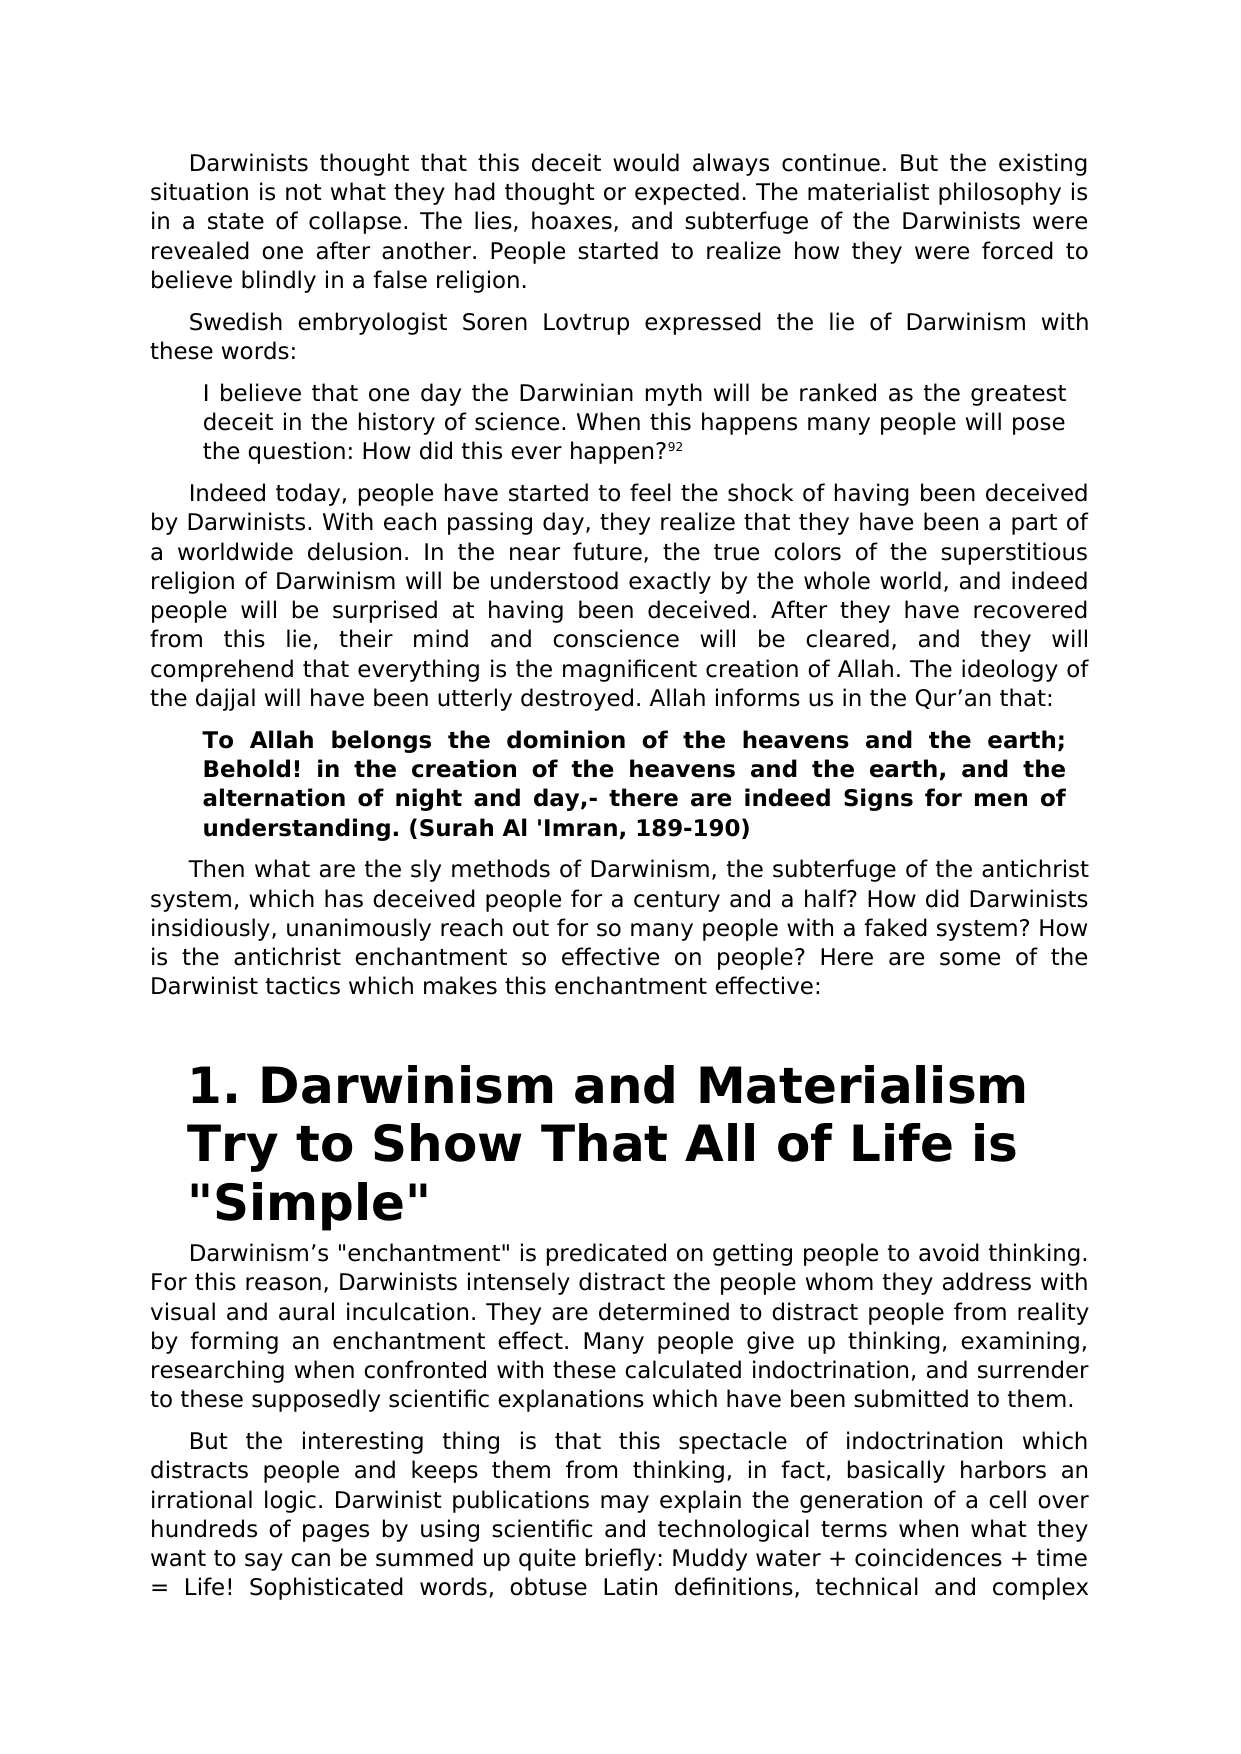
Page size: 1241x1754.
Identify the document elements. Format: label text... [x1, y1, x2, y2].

text Swedish embryologist Soren Lovtrup expressed the lie of Darwinism with these words: [150, 309, 1090, 365]
text Indeed today, people have started to feel the shock of having been deceived by Darwinists. With each passing day, they realize that they have been a part of a worldwide delusion. In the near future, the true colors of the superstitious religion of Darwinism will be understood exactly by the whole world, and indeed people will be surprised at having been deceived. After they have recovered from this lie, their mind and conscience will be cleared, and they will comprehend that everything is the magnificent creation of Allah. The ideology of the dajjal will have been utterly destroyed. Allah informs us in the Qur’an that: [150, 480, 1090, 712]
text I believe that one day the Darwinian myth will be ranked as the greatest deceit in the history of science. When this happens many people will pose the question: How did this ever happen?92 [203, 380, 1068, 465]
subtitle 1. Darwinism and Materialism Try to Show That All of Life is "Simple" [187, 1057, 1090, 1232]
text Darwinists thought that this deceit would always continue. But the existing situation is not what they had thought or expected. The materialist philosophy is in a state of collapse. The lies, hoaxes, and subterfuge of the Darwinists were revealed one after another. People started to realize how they were forced to believe blindly in a false religion. [150, 150, 1090, 294]
text Darwinism’s "enchantment" is predicated on getting people to avoid thinking. For this reason, Darwinists intensely distract the people whom they address with visual and aural inculcation. They are determined to distract people from reality by forming an enchantment effect. Many people give up thinking, examining, researching when confronted with these calculated indoctrination, and surrender to these supposedly scientific explanations which have been submitted to them. [150, 1240, 1090, 1413]
text But the interesting thing is that this spectacle of indoctrination which distracts people and keeps them from thinking, in fact, basically harbors an irrational logic. Darwinist publications may explain the generation of a cell over hundreds of pages by using scientific and technological terms when what they want to say can be summed up quite briefly: Muddy water + coincidences + time = Life! Sophisticated words, obtuse Latin definitions, technical and complex [150, 1428, 1090, 1601]
text Then what are the sly methods of Darwinism, the subterfuge of the antichrist system, which has deceived people for a century and a half? How did Darwinists insidiously, unanimously reach out for so many people with a faked system? How is the antichrist enchantment so effective on people? Here are some of the Darwinist tactics which makes this enchantment effective: [150, 856, 1090, 1000]
text To Allah belongs the dominion of the heavens and the earth; Behold! in the creation of the heavens and the earth, and the alternation of night and day,- there are indeed Signs for men of understanding. (Surah Al 'Imran, 189-190) [202, 727, 1068, 841]
